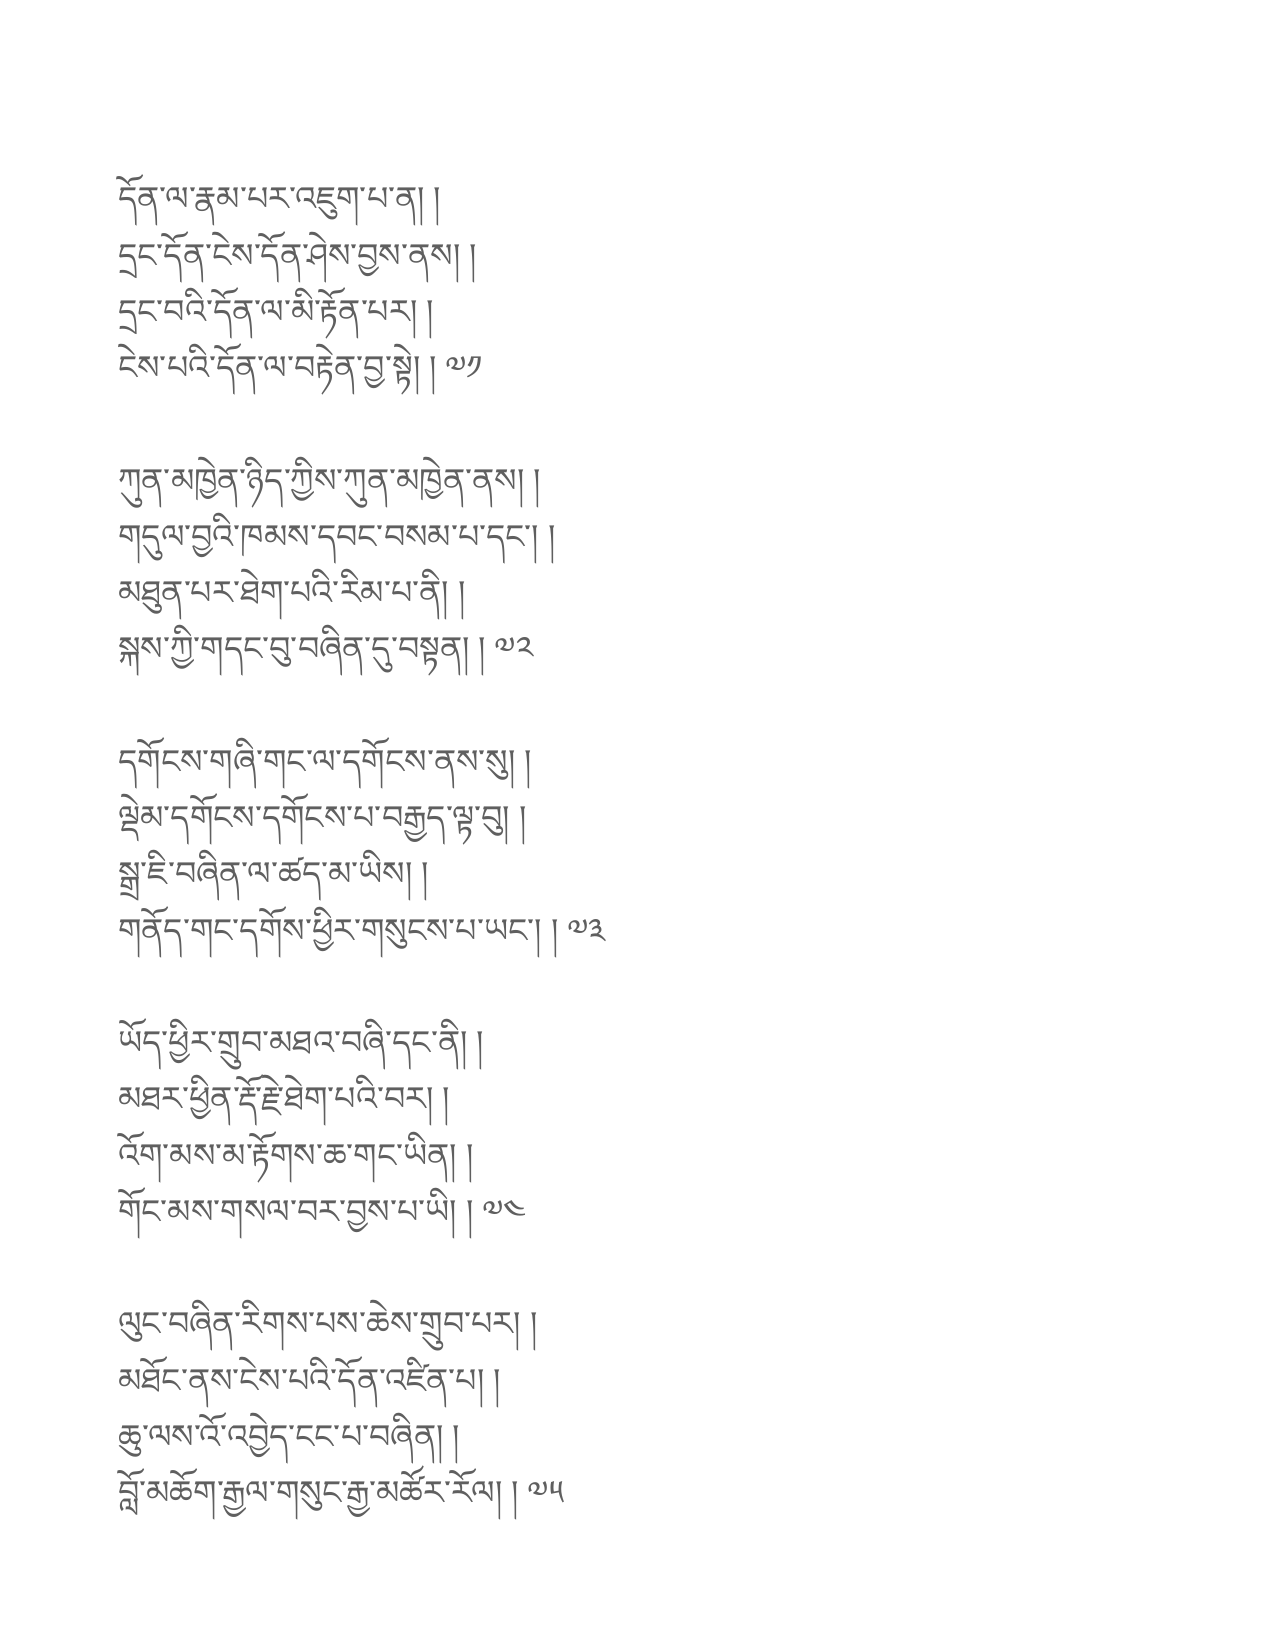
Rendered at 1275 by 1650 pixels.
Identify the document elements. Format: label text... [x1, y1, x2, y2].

text མཐོང་ནས་ངེས་པའི་དོན་འཛིན་པ། ། [118, 1356, 1157, 1406]
text ལུང་བཞིན་རིགས་པས་ཆེས་གྲུབ་པར། ། [118, 1299, 1157, 1349]
text ཡོད་ཕྱིར་གྲུབ་མཐའ་བཞི་དང་ནི། ། [118, 1018, 1157, 1068]
text གནོད་གང་དགོས་ཕྱིར་གསུངས་པ་ཡང༌། ། ༧༣ [118, 906, 1157, 956]
text ངེས་པའི་དོན་ལ་བརྟེན་བྱ་སྟེ། ། ༧༡ [118, 343, 1157, 393]
text འོག་མས་མ་རྟོགས་ཆ་གང་ཡིན། ། [118, 1131, 1157, 1181]
text མཐུན་པར་ཐེག་པའི་རིམ་པ་ནི། ། [118, 568, 1157, 618]
text མཐར་ཕྱིན་རྡོ་རྗེ་ཐེག་པའི་བར། ། [118, 1074, 1157, 1124]
text ཀུན་མཁྱེན་ཉིད་ཀྱིས་ཀུན་མཁྱེན་ནས། ། [118, 456, 1157, 506]
text དགོངས་གཞི་གང་ལ་དགོངས་ནས་སུ། ། [118, 737, 1157, 787]
text ཆུ་ལས་འོ་འབྱེད་ངང་པ་བཞིན། ། [118, 1412, 1157, 1462]
text དོན་ལ་རྣམ་པར་འཇུག་པ་ན། ། [118, 174, 1157, 224]
text ལྡེམ་དགོངས་དགོངས་པ་བརྒྱད་ལྟ་བུ། ། [118, 793, 1157, 843]
text དྲང་དོན་ངེས་དོན་ཤེས་བྱས་ནས། ། [118, 231, 1157, 281]
text སྒྲ་ཇི་བཞིན་ལ་ཚད་མ་ཡིས། ། [118, 849, 1157, 899]
text དྲང་བའི་དོན་ལ་མི་རྟོན་པར། ། [118, 287, 1157, 337]
text བློ་མཆོག་རྒྱལ་གསུང་རྒྱ་མཚོར་རོལ། ། ༧༥ [118, 1468, 1157, 1518]
text སྐས་ཀྱི་གདང་བུ་བཞིན་དུ་བསྟན། ། ༧༢ [118, 624, 1157, 674]
text གདུལ་བྱའི་ཁམས་དབང་བསམ་པ་དང༌། ། [118, 512, 1157, 562]
text གོང་མས་གསལ་བར་བྱས་པ་ཡི། ། ༧༤ [118, 1187, 1157, 1237]
